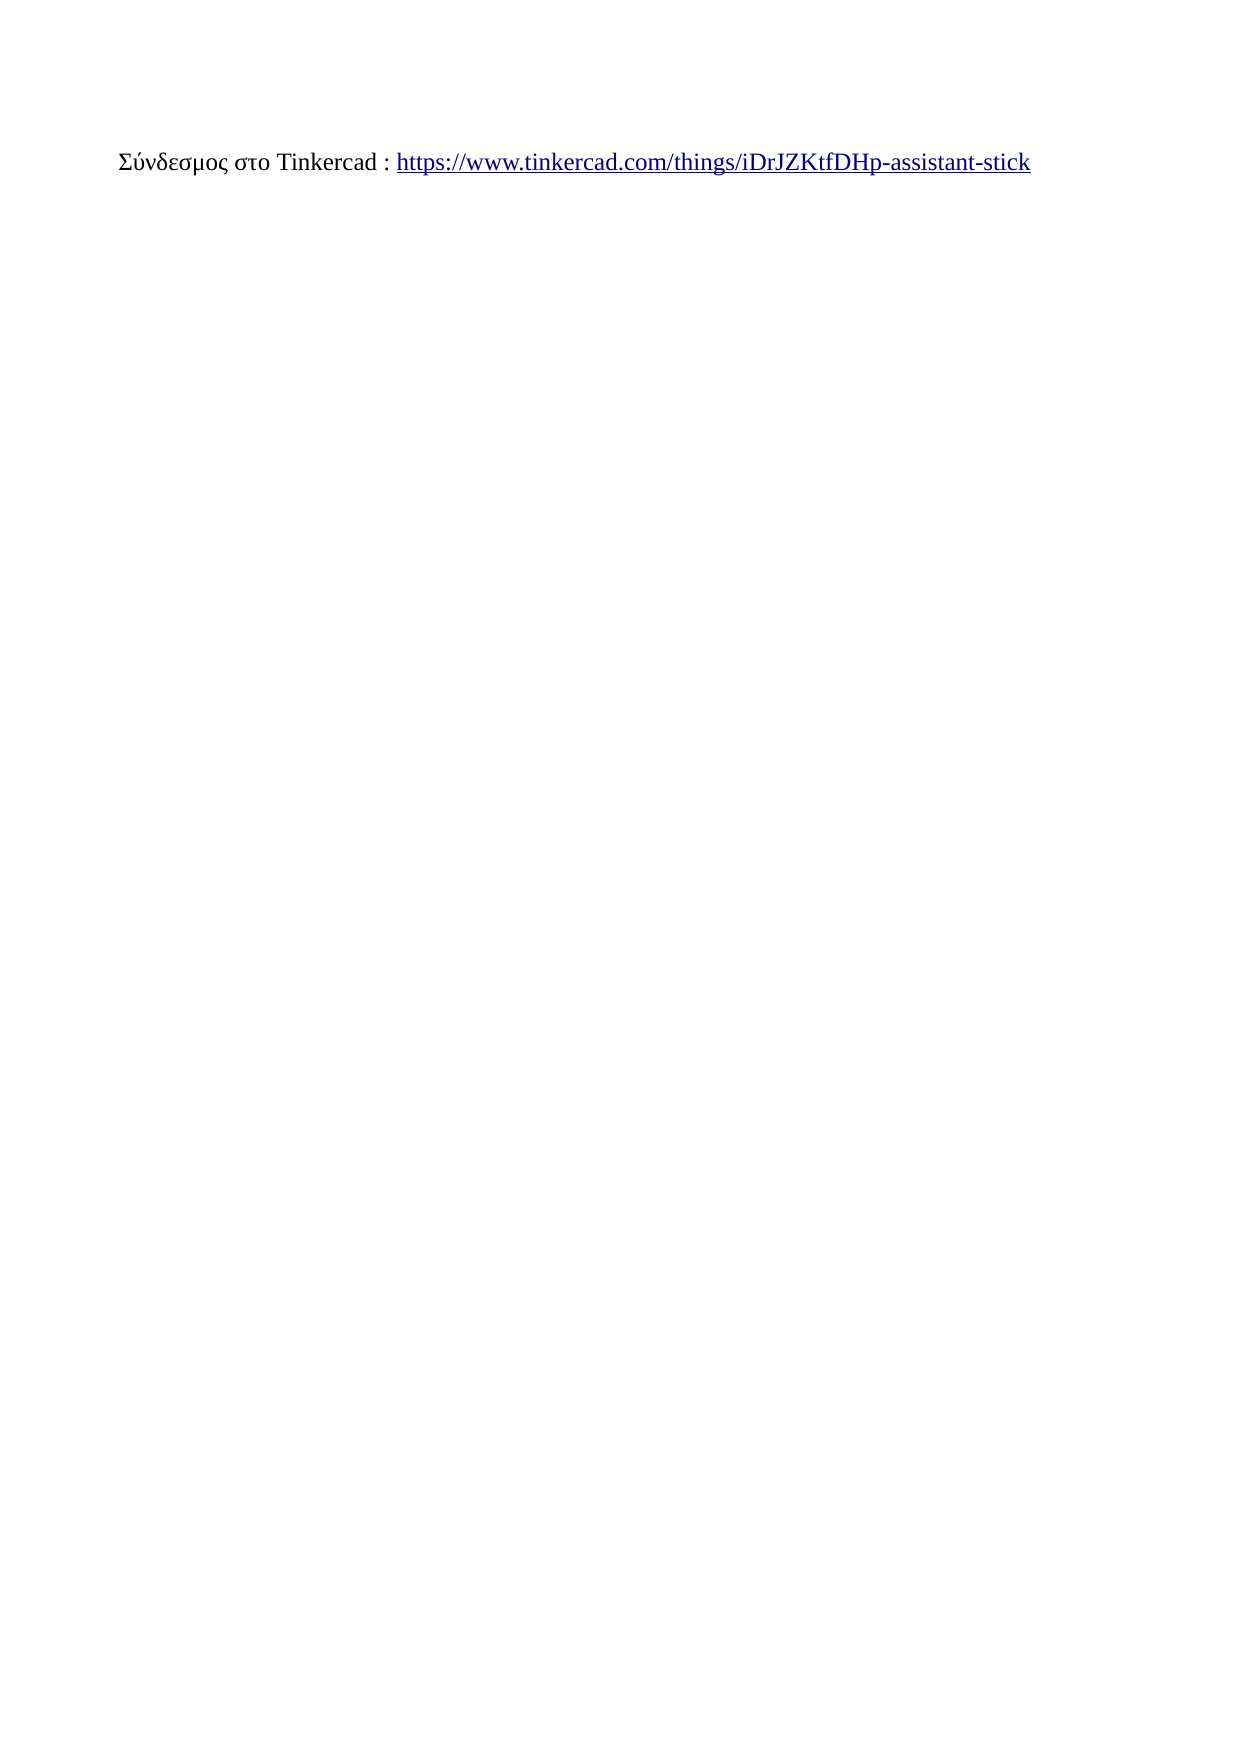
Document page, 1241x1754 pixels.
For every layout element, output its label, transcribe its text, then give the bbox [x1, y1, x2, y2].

text Σύνδεσμος στο Tinkercad : https://www.tinkercad.com/things/iDrJZKtfDHp-assistant-stick [118, 147, 1122, 176]
